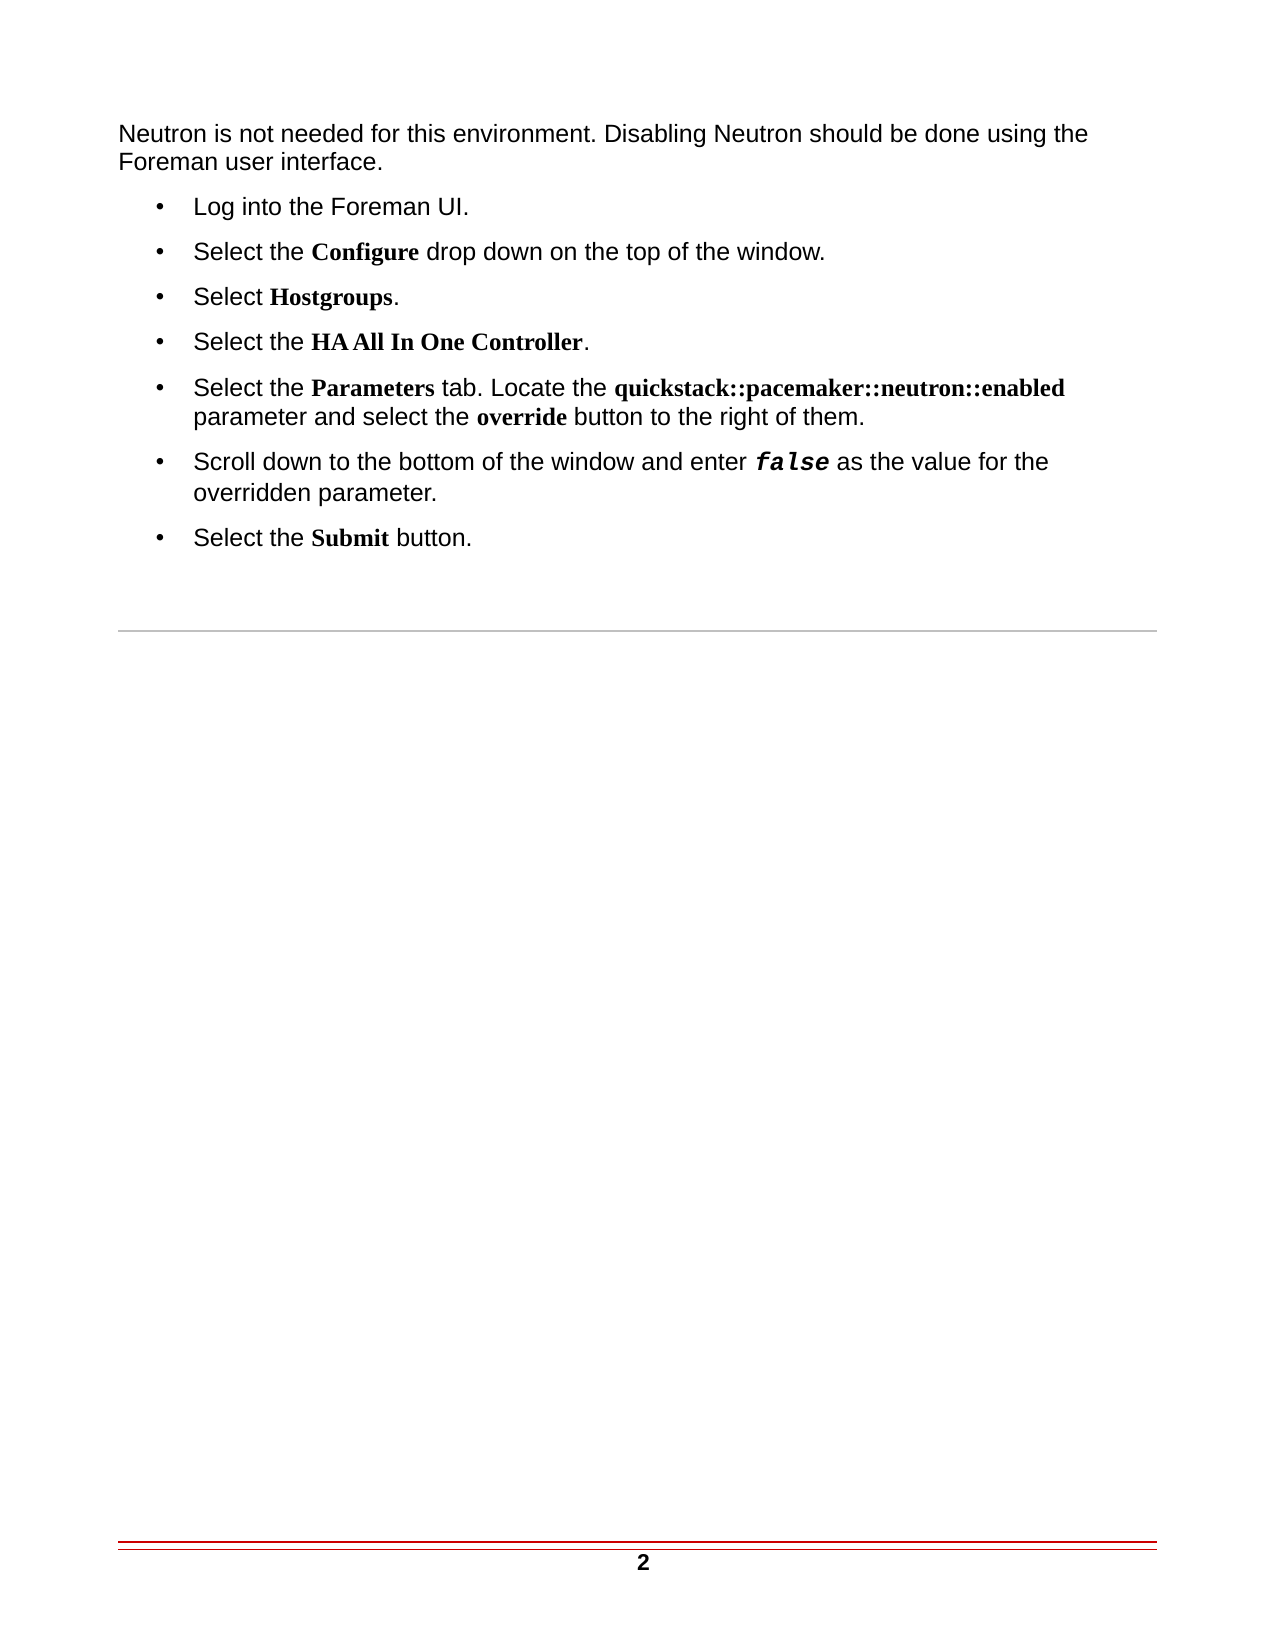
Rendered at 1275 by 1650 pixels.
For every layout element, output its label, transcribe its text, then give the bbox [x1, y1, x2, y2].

list Log into the Foreman UI. [156, 191, 1157, 220]
list Select the Submit button. [156, 523, 1157, 552]
list Select the Configure drop down on the top of the window. [156, 237, 1157, 266]
list Select the HA All In One Controller. [156, 327, 1157, 356]
list Select Hostgroups. [156, 282, 1157, 311]
list Scroll down to the bottom of the window and enter false as the value for the overridden parameter. [156, 447, 1157, 507]
text Neutron is not needed for this environment. Disabling Neutron should be done using the Foreman user interface. [118, 118, 1157, 176]
list Select the Parameters tab. Locate the quickstack::pacemaker::neutron::enabled parameter and select the override button to the right of them. [156, 373, 1157, 430]
